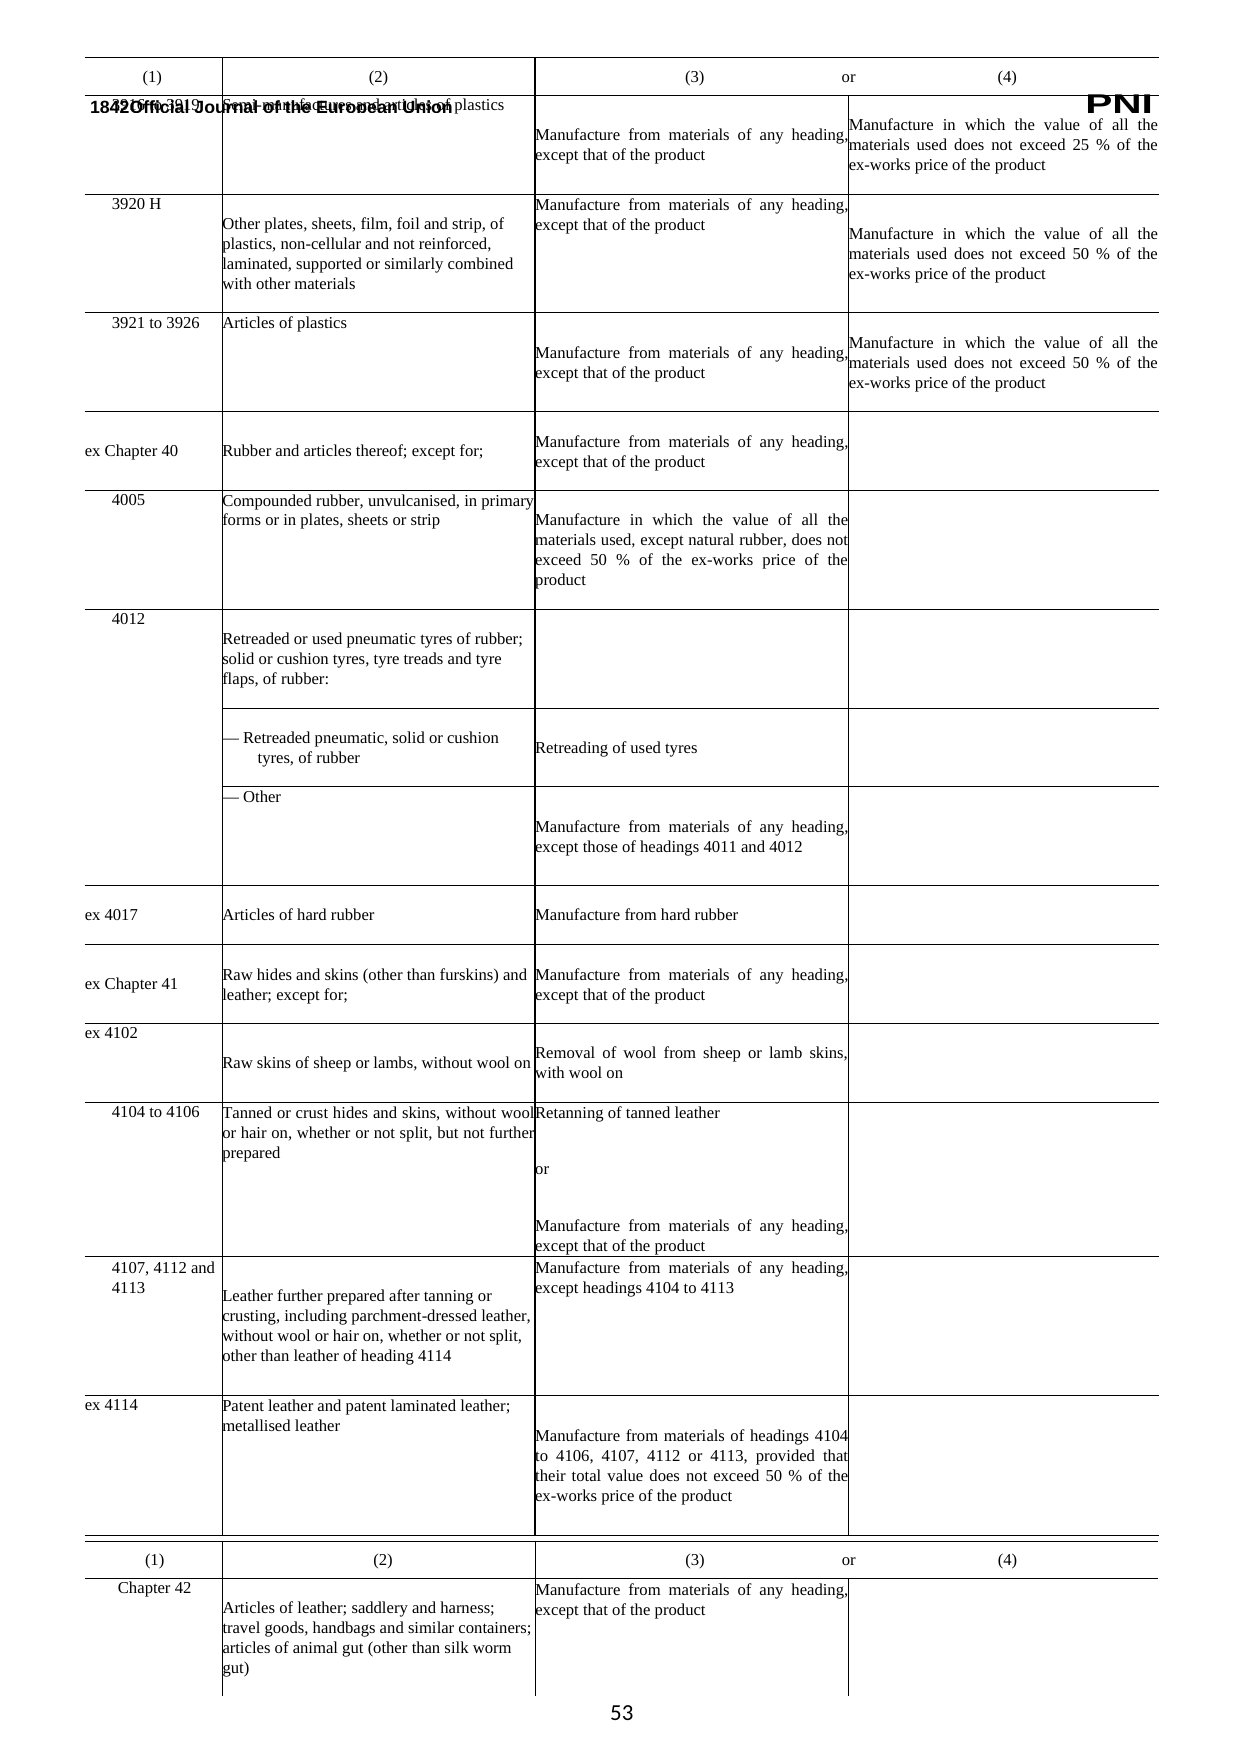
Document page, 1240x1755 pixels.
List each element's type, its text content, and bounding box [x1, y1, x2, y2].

table_cell Manufacture from materials of any heading, except that of the product [536, 1579, 848, 1696]
table_cell 3921 to 3926 [85, 313, 222, 411]
table_cell Compounded rubber, unvulcanised, in primary forms or in plates, sheets or strip [223, 491, 534, 609]
table_cell ex 4114 [85, 1396, 222, 1535]
table_header (1) [85, 1542, 222, 1578]
table_cell Manufacture from materials of any heading, except that of the product [536, 195, 848, 312]
table_cell [849, 610, 1158, 708]
table_header (3) or (4) [536, 1542, 1158, 1578]
table_cell [849, 1257, 1158, 1395]
table_cell [849, 787, 1158, 885]
table_header (1) [85, 58, 222, 95]
table_cell [849, 1579, 1158, 1696]
table_cell Manufacture from materials of any heading, except those of headings 4011 and 4012 [536, 787, 848, 885]
table_cell [849, 491, 1158, 609]
table_header (2) [223, 58, 534, 88]
table_cell 3916 to 3919 [85, 96, 222, 194]
table_header (3) or (4) [536, 58, 1158, 95]
table_cell [849, 412, 1158, 490]
table_cell Semi-manufactures and articles of plastics [223, 113, 534, 194]
table_cell Manufacture in which the value of all the materials used does not exceed 50 % of the ex-works price of the product [849, 313, 1158, 411]
table_cell ex 4017 [85, 886, 222, 944]
table_cell [849, 1103, 1158, 1256]
table_cell Articles of leather; saddlery and harness; travel goods, handbags and similar containers; articles of animal gut (other than silk worm gut) [223, 1579, 535, 1696]
table_cell Manufacture in which the value of all the materials used does not exceed 25 % of the ex-works price of the product [849, 96, 1158, 194]
table_cell Articles of plastics [223, 313, 534, 411]
table_cell Leather further prepared after tanning or crusting, including parchment-dressed leather, without wool or hair on, whether or not split, other than leather of heading 4114 [223, 1257, 534, 1395]
table_cell [849, 886, 1158, 944]
table_cell Retreading of used tyres [536, 709, 848, 786]
table_cell 4107, 4112 and 4113 [85, 1257, 222, 1395]
table_cell [536, 610, 848, 708]
table_cell ex Chapter 40 [85, 412, 222, 490]
table_cell Tanned or crust hides and skins, without wool or hair on, whether or not split, but not further prepared [223, 1103, 534, 1256]
table_cell Chapter 42 [85, 1579, 222, 1696]
table_cell Removal of wool from sheep or lamb skins, with wool on [536, 1024, 848, 1102]
table_cell 3920 H [85, 195, 222, 312]
table_cell [849, 1024, 1158, 1102]
table_cell Retreaded or used pneumatic tyres of rubber; solid or cushion tyres, tyre treads and tyre flaps, of rubber: [223, 610, 534, 708]
table_cell [849, 1396, 1158, 1535]
table_cell Rubber and articles thereof; except for; [223, 412, 534, 490]
table_cell — Retreaded pneumatic, solid or cushion tyres, of rubber [223, 709, 534, 786]
table_cell Raw skins of sheep or lambs, without wool on [223, 1024, 534, 1102]
table_cell ex Chapter 41 [85, 945, 222, 1023]
table_cell [849, 709, 1158, 786]
table_cell Manufacture from hard rubber [536, 886, 848, 944]
table_cell Raw hides and skins (other than furskins) and leather; except for; [223, 945, 534, 1023]
table_cell 4104 to 4106 [85, 1103, 222, 1256]
table_cell Other plates, sheets, film, foil and strip, of plastics, non-cellular and not reinforced, laminated, supported or similarly combined with other materials [223, 195, 534, 312]
table_cell Manufacture from materials of any heading, except that of the product [536, 113, 848, 194]
table_cell ex 4102 [85, 1024, 222, 1102]
table_header (2) [223, 1542, 535, 1578]
table_cell Manufacture in which the value of all the materials used, except natural rubber, does not exceed 50 % of the ex-works price of the product [536, 491, 848, 609]
table_cell Manufacture from materials of any heading, except that of the product [536, 945, 848, 1023]
table_cell Articles of hard rubber [223, 886, 534, 944]
table_cell Patent leather and patent laminated leather; metallised leather [223, 1396, 534, 1535]
table_cell Manufacture from materials of any heading, except that of the product [536, 313, 848, 411]
table_cell Manufacture from materials of any heading, except that of the product [536, 412, 848, 490]
table_cell 4012 [85, 610, 222, 885]
table_cell — Other [223, 787, 534, 885]
table_cell 4005 [85, 491, 222, 609]
table_cell [849, 945, 1158, 1023]
table_cell Manufacture from materials of headings 4104 to 4106, 4107, 4112 or 4113, provided that their total value does not exceed 50 % of the ex-works price of the product [536, 1396, 848, 1535]
table_cell Retanning of tanned leather or Manufacture from materials of any heading, except that of the product [536, 1103, 848, 1256]
table_cell Manufacture in which the value of all the materials used does not exceed 50 % of the ex-works price of the product [849, 195, 1158, 312]
table_cell Manufacture from materials of any heading, except headings 4104 to 4113 [536, 1257, 848, 1395]
